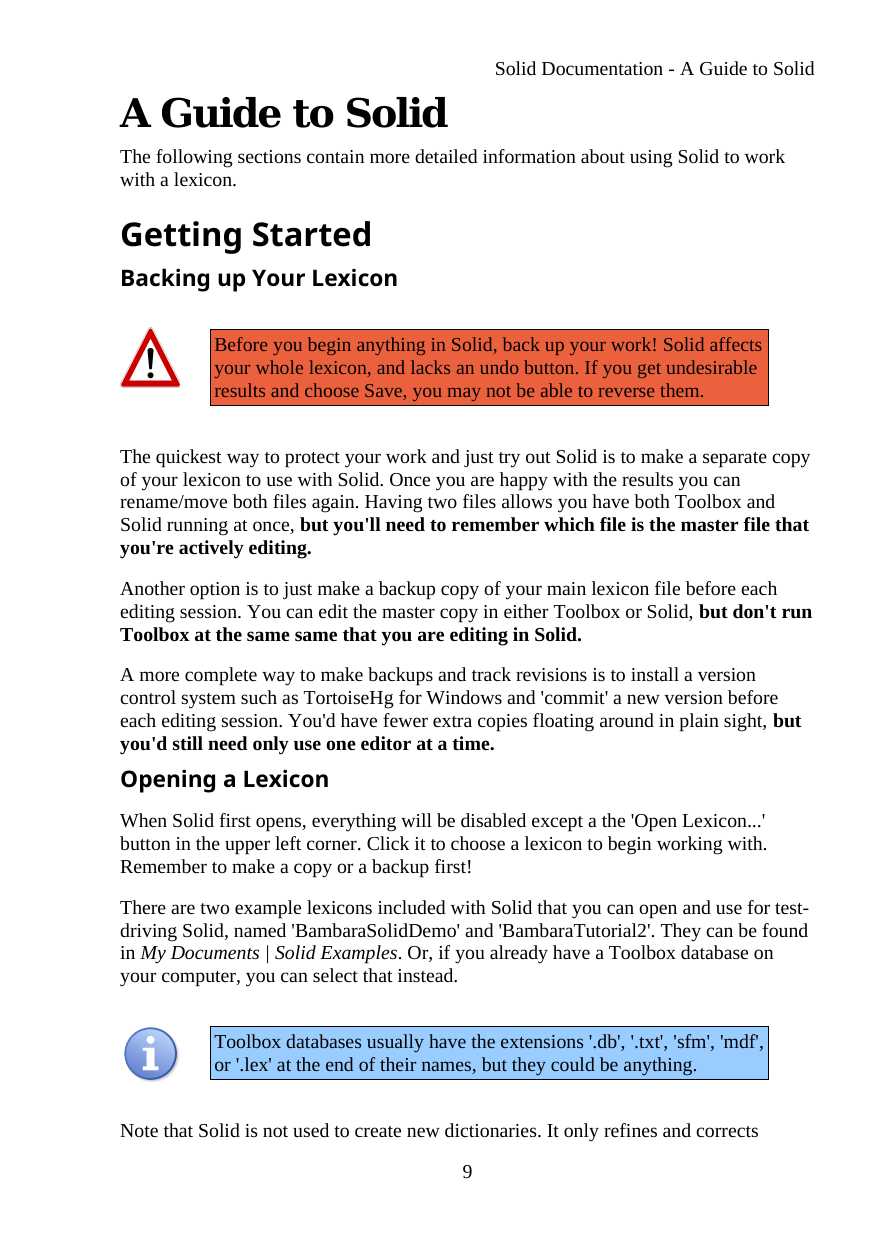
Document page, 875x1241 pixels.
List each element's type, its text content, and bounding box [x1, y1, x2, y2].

picture [120, 1023, 181, 1084]
text Before you begin anything in Solid, back up your work! Solid affects your whole lexicon, and lacks an undo button. If you get undesirable results and choose Save, you may not be able to reverse them. [211, 330, 768, 405]
subtitle Backing up Your Lexicon [120, 262, 814, 293]
subtitle Opening a Lexicon [120, 763, 814, 794]
text The following sections contain more detailed information about using Solid to work with a lexicon. [120, 145, 814, 191]
text There are two example lexicons included with Solid that you can open and use for test-driving Solid, named 'BambaraSolidDemo' and 'BambaraTutorial2'. They can be found in My Documents | Solid Examples. Or, if you already have a Toolbox database on your computer, you can select that instead. [120, 896, 814, 987]
text Another option is to just make a backup copy of your main lexicon file before each editing session. You can edit the master copy in either Toolbox or Solid, but don't run Toolbox at the same same that you are editing in Solid. [120, 577, 814, 645]
picture [120, 327, 181, 388]
text Note that Solid is not used to create new dictionaries. It only refines and corrects [120, 1119, 814, 1141]
text When Solid first opens, everything will be disabled except a the 'Open Lexicon...' button in the upper left corner. Click it to choose a lexicon to begin working with. Remember to make a copy or a backup first! [120, 809, 814, 878]
text A more complete way to make backups and track revisions is to install a version control system such as TortoiseHg for Windows and 'commit' a new version before each editing session. You'd have fewer extra copies floating around in plain sight, but you'd still need only use one editor at a time. [120, 663, 814, 754]
text The quickest way to protect your work and just try out Solid is to make a separate copy of your lexicon to use with Solid. Once you are happy with the results you can rename/move both files again. Having two files allows you have both Toolbox and Solid running at once, but you'll need to remember which file is the master file that you're actively editing. [120, 445, 814, 559]
subtitle A Guide to Solid [120, 90, 814, 136]
subtitle Getting Started [120, 212, 814, 256]
text Toolbox databases usually have the extensions '.db', '.txt', 'sfm', 'mdf', or '.lex' at the end of their names, but they could be anything. [211, 1027, 768, 1079]
